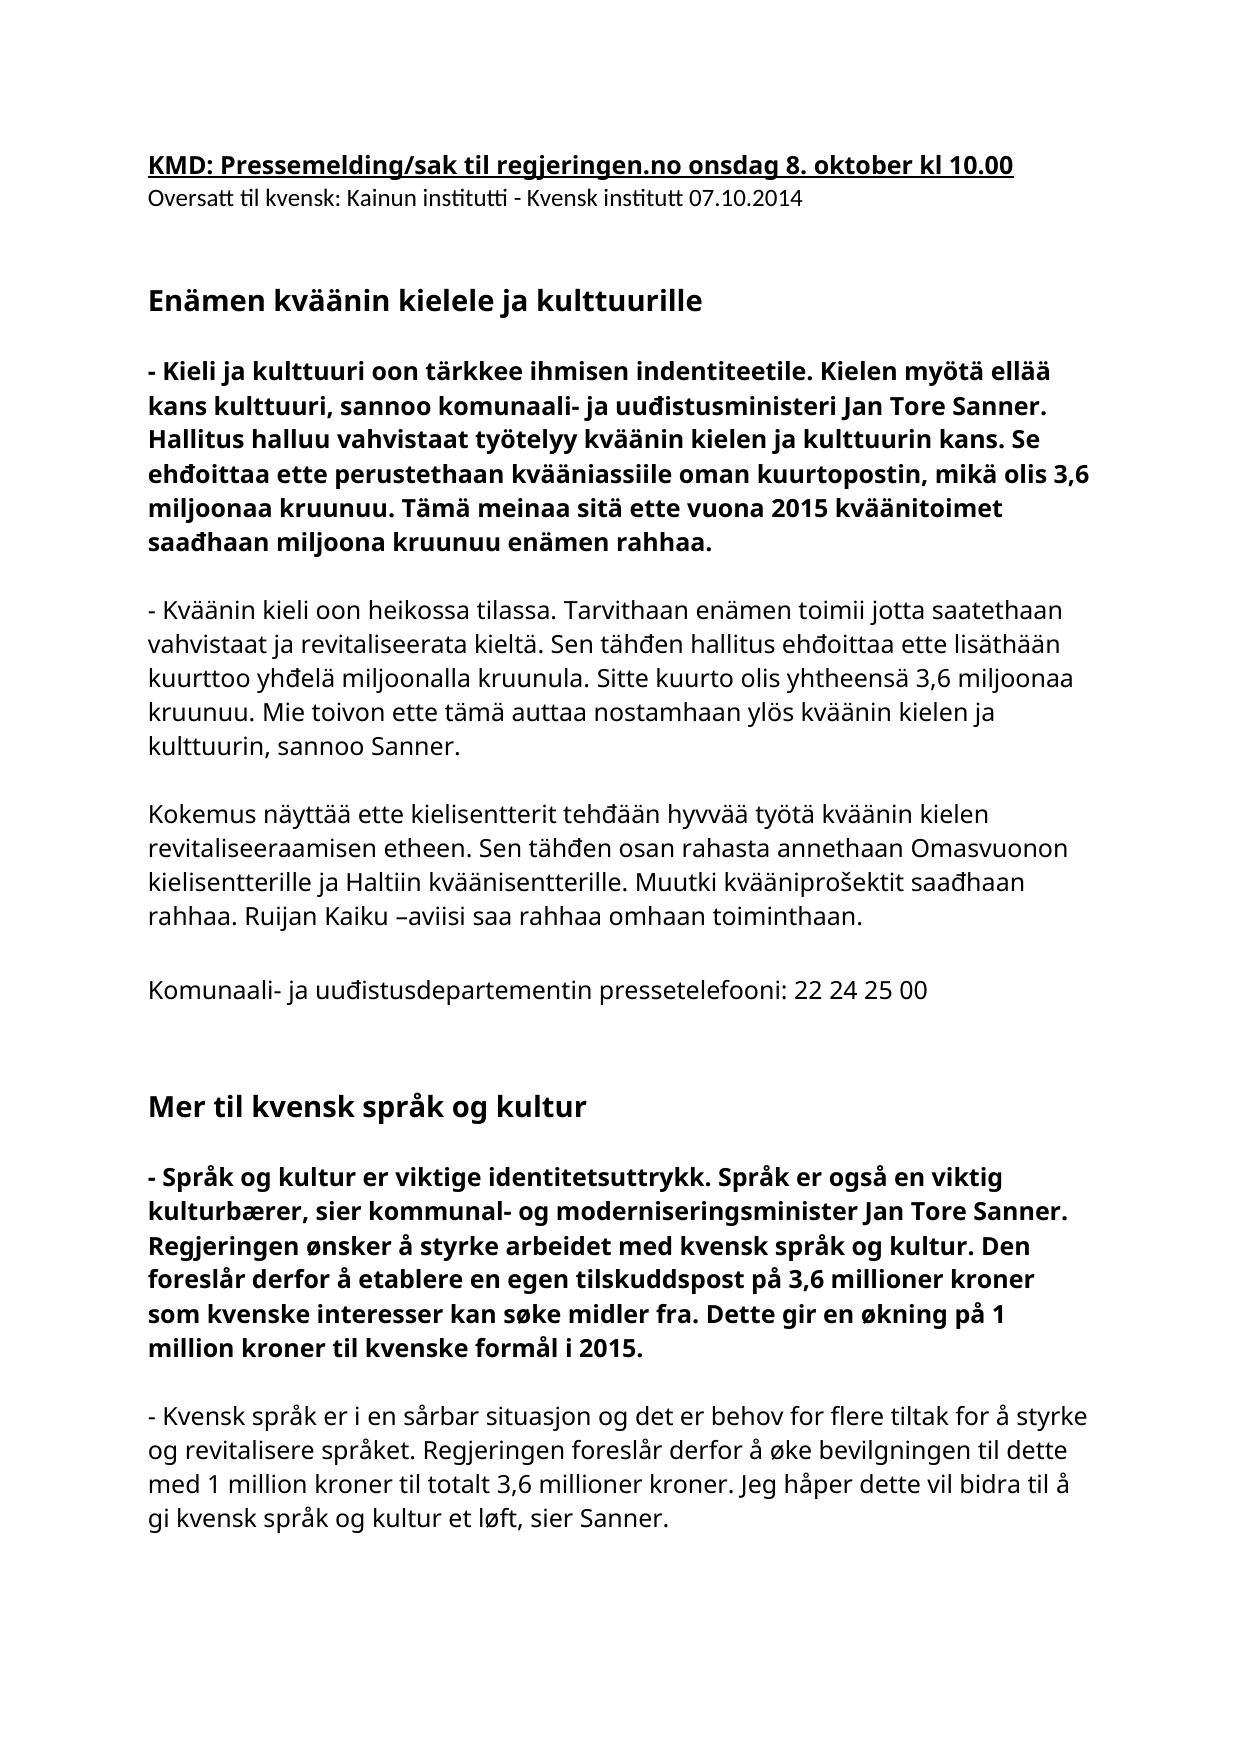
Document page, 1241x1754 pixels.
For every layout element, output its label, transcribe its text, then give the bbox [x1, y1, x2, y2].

text - Kväänin kieli oon heikossa tilassa. Tarvithaan enämen toimii jotta saatethaan vahvistaat ja revitaliseerata kieltä. Sen tähđen hallitus ehđoittaa ette lisäthään kuurttoo yhđelä miljoonalla kruunula. Sitte kuurto olis yhtheensä 3,6 miljoonaa kruunuu. Mie toivon ette tämä auttaa nostamhaan ylös kväänin kielen ja kulttuurin, sannoo Sanner. [148, 592, 1093, 763]
text Kokemus näyttää ette kielisentterit tehđään hyvvää työtä kväänin kielen revitaliseeraamisen etheen. Sen tähđen osan rahasta annethaan Omasvuonon kielisentterille ja Haltiin kväänisentterille. Muutki kvääniprošektit saađhaan rahhaa. Ruijan Kaiku –aviisi saa rahhaa omhaan toiminthaan. [148, 797, 1093, 933]
text - Språk og kultur er viktige identitetsuttrykk. Språk er også en viktig kulturbærer, sier kommunal- og moderniseringsminister Jan Tore Sanner. Regjeringen ønsker å styrke arbeidet med kvensk språk og kultur. Den foreslår derfor å etablere en egen tilskuddspost på 3,6 millioner kroner som kvenske interesser kan søke midler fra. Dette gir en økning på 1 million kroner til kvenske formål i 2015. [148, 1160, 1093, 1364]
text Mer til kvensk språk og kultur [148, 1086, 1093, 1126]
text KMD: Pressemelding/sak til regjeringen.no onsdag 8. oktober kl 10.00 [148, 148, 1093, 182]
text Oversatt til kvensk: Kainun institutti - Kvensk institutt 07.10.2014 [148, 182, 1093, 212]
text Enämen kväänin kielele ja kulttuurille [148, 280, 1093, 320]
text Komunaali- ja uuđistusdepartementin pressetelefooni: 22 24 25 00 [148, 973, 1093, 1007]
text - Kieli ja kulttuuri oon tärkkee ihmisen indentiteetile. Kielen myötä ellää kans kulttuuri, sannoo komunaali- ja uuđistusministeri Jan Tore Sanner. Hallitus halluu vahvistaat työtelyy kväänin kielen ja kulttuurin kans. Se ehđoittaa ette perustethaan kvääniassiile oman kuurtopostin, mikä olis 3,6 miljoonaa kruunuu. Tämä meinaa sitä ette vuona 2015 kväänitoimet saađhaan miljoona kruunuu enämen rahhaa. [148, 354, 1093, 558]
text - Kvensk språk er i en sårbar situasjon og det er behov for flere tiltak for å styrke og revitalisere språket. Regjeringen foreslår derfor å øke bevilgningen til dette med 1 million kroner til totalt 3,6 millioner kroner. Jeg håper dette vil bidra til å gi kvensk språk og kultur et løft, sier Sanner. [148, 1398, 1093, 1535]
